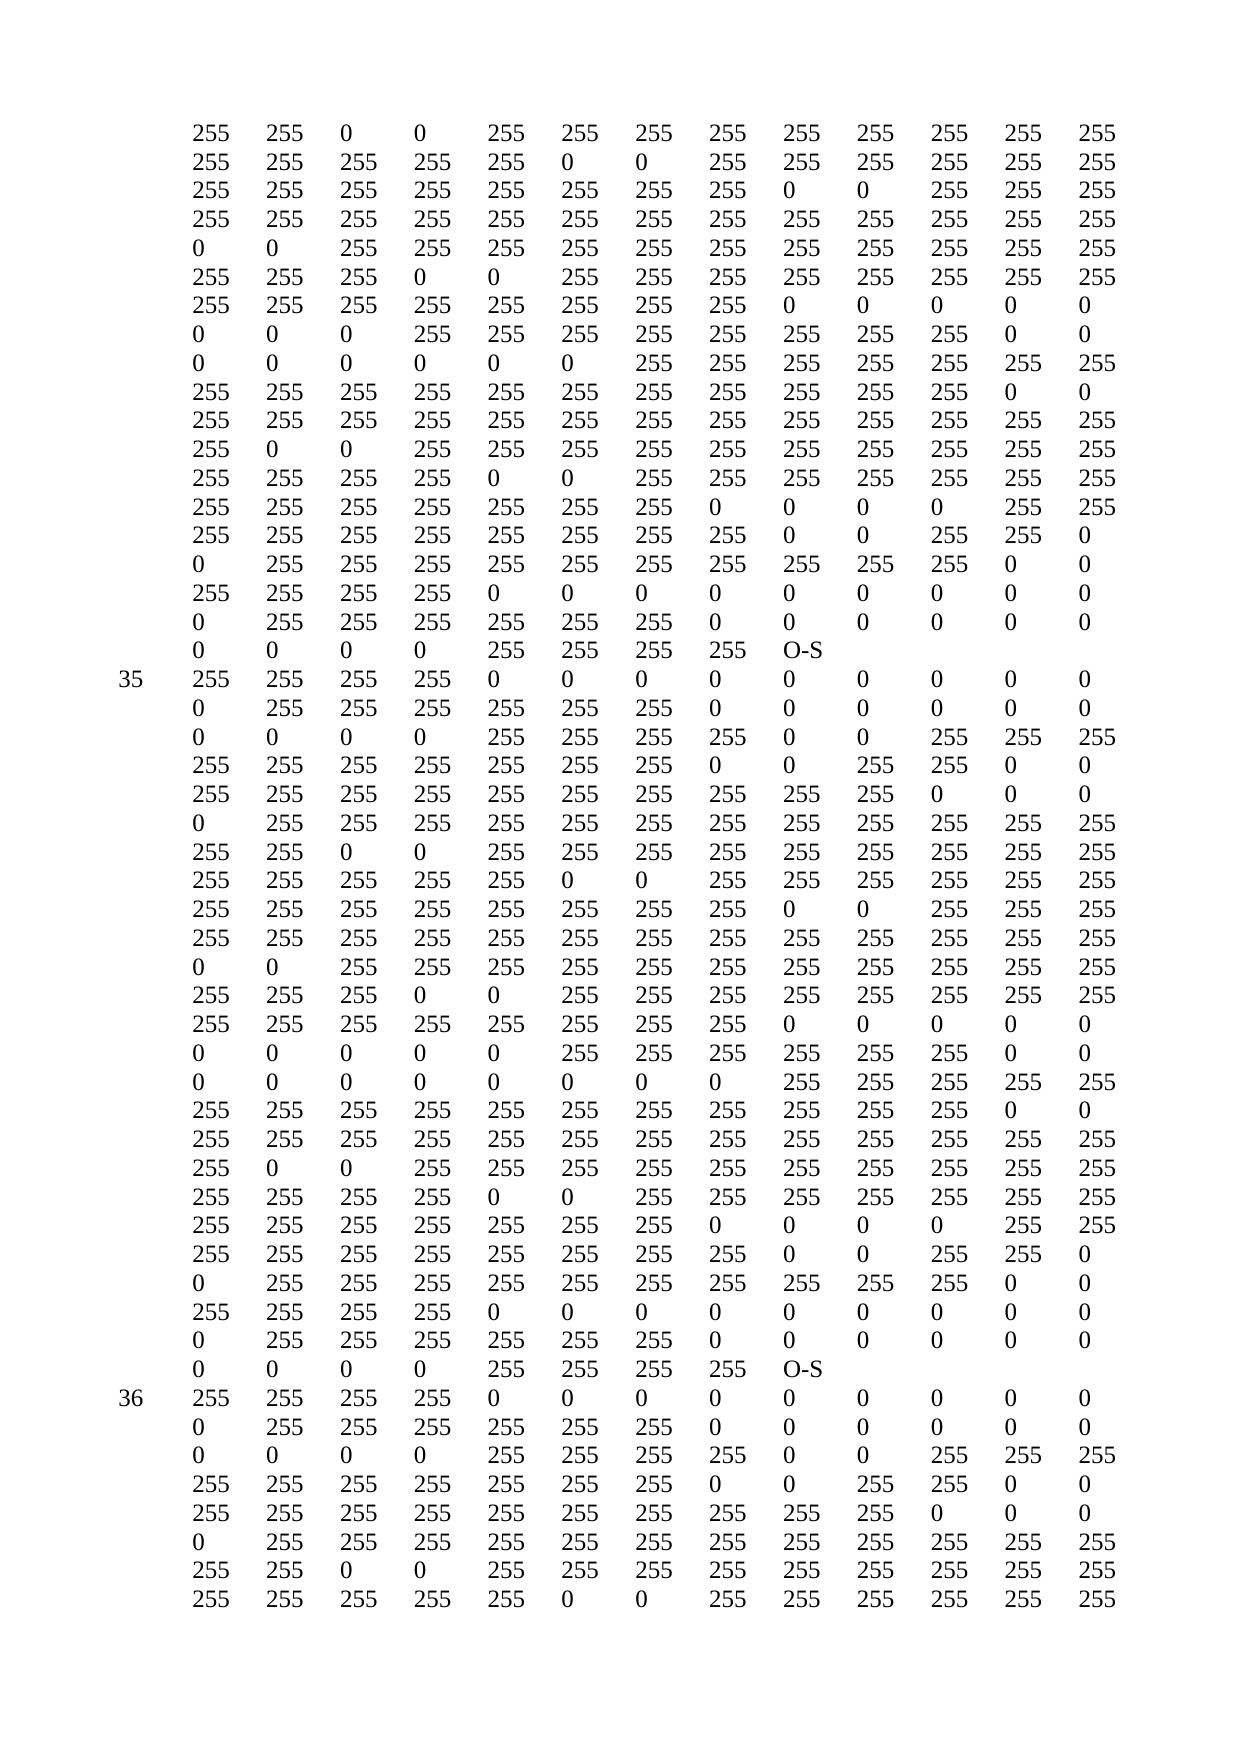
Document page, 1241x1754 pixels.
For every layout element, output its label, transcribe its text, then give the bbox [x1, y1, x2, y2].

text 255 255 0 0 255 255 255 255 255 255 255 255 255 255 255 255 255 255 0 0 255 255 255 255 255 255 255 255 255 255 255 255 255 255 0 0 255 255 255 255 255 255 255 255 255 255 255 255 255 255 255 255 0 0 255 255 255 255 255 255 255 255 255 255 255 255 255 255 0 0 255 255 255 255 255 255 255 255 255 255 255 255 255 255 255 255 0 0 0 0 0 0 0 0 255 255 255 255 255 255 255 255 0 0 0 0 0 0 0 0 255 255 255 255 255 255 255 255 255 255 255 255 255 255 255 255 255 255 0 0 255 255 255 255 255 255 255 255 255 255 255 255 255 255 0 0 255 255 255 255 255 255 255 255 255 255 255 255 255 255 0 0 255 255 255 255 255 255 255 255 255 255 255 255 255 255 0 0 0 0 255 255 255 255 255 255 255 255 255 255 0 0 255 255 0 0 255 255 255 255 255 255 255 255 255 255 0 0 255 255 255 255 0 0 0 0 0 0 0 0 0 0 255 255 255 255 255 255 0 0 0 0 0 0 0 0 0 0 255 255 255 255 O-S [118, 118, 1122, 664]
text 35 255 255 255 255 0 0 0 0 0 0 0 0 0 0 255 255 255 255 255 255 0 0 0 0 0 0 0 0 0 0 255 255 255 255 0 0 255 255 255 255 255 255 255 255 255 255 0 0 255 255 0 0 255 255 255 255 255 255 255 255 255 255 0 0 0 0 255 255 255 255 255 255 255 255 255 255 255 255 255 255 0 0 255 255 255 255 255 255 255 255 255 255 255 255 255 255 0 0 255 255 255 255 255 255 255 255 255 255 255 255 255 255 0 0 255 255 255 255 255 255 255 255 255 255 255 255 255 255 255 255 0 0 255 255 255 255 255 255 255 255 255 255 255 255 255 255 0 0 255 255 255 255 255 255 255 255 255 255 255 255 255 255 255 255 0 0 0 0 0 0 0 0 0 0 255 255 255 255 255 255 0 0 0 0 0 0 0 0 0 0 255 255 255 255 255 255 255 255 255 255 255 255 255 255 255 255 0 0 255 255 255 255 255 255 255 255 255 255 255 255 255 255 0 0 255 255 255 255 255 255 255 255 255 255 255 255 255 255 0 0 255 255 255 255 255 255 255 255 255 255 255 255 255 255 0 0 0 0 255 255 255 255 255 255 255 255 255 255 0 0 255 255 0 0 255 255 255 255 255 255 255 255 255 255 0 0 255 255 255 255 0 0 0 0 0 0 0 0 0 0 255 255 255 255 255 255 0 0 0 0 0 0 0 0 0 0 255 255 255 255 O-S [118, 664, 1122, 1383]
text 36 255 255 255 255 0 0 0 0 0 0 0 0 0 0 255 255 255 255 255 255 0 0 0 0 0 0 0 0 0 0 255 255 255 255 0 0 255 255 255 255 255 255 255 255 255 255 0 0 255 255 0 0 255 255 255 255 255 255 255 255 255 255 0 0 0 0 255 255 255 255 255 255 255 255 255 255 255 255 255 255 0 0 255 255 255 255 255 255 255 255 255 255 255 255 255 255 0 0 255 255 255 255 255 255 [118, 1383, 1122, 1613]
